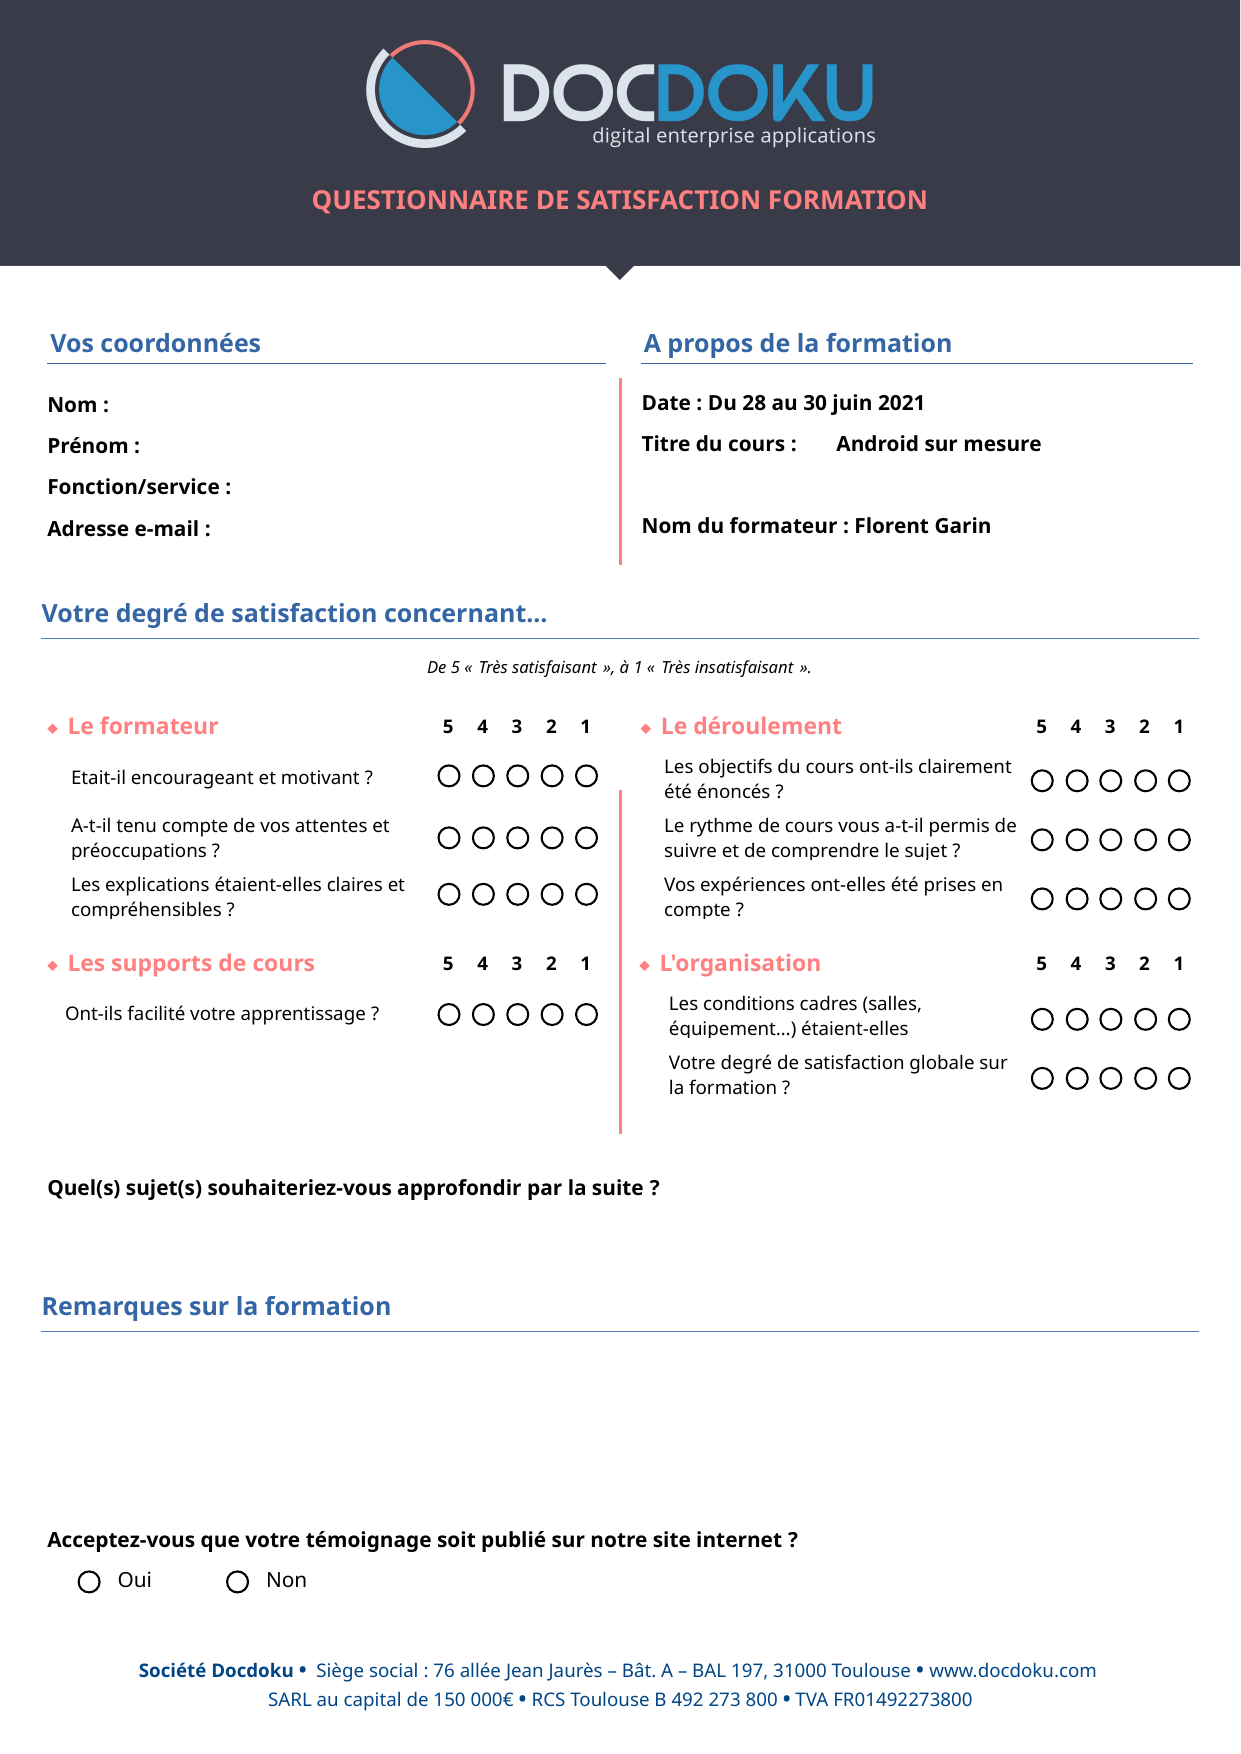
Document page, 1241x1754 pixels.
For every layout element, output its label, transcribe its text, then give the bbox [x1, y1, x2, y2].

picture [0, 0, 1241, 282]
table_cell [1059, 747, 1092, 806]
table_cell Nom du formateur : Florent Garin [636, 506, 1197, 547]
table_cell [568, 1042, 603, 1101]
table_cell [1024, 984, 1059, 1043]
table_header 2 [534, 705, 568, 747]
table_header 1 [1161, 941, 1196, 984]
table_cell A-t-il tenu compte de vos attentes et préoccupations ? [41, 806, 431, 865]
table_cell Titre du cours : [636, 423, 830, 464]
table_cell [568, 984, 603, 1042]
table_header 3 [500, 941, 534, 984]
table_header Le déroulement [635, 705, 1024, 747]
table_cell Les conditions cadres (salles, équipement…) étaient-elles adéquates ? [634, 984, 1024, 1043]
table_header 5 [431, 705, 465, 747]
table_cell [534, 806, 568, 865]
text SARL au capital de 150 000€ • RCS Toulouse B 492 273 800 • TVA FR01492273800 [41, 1684, 1199, 1712]
table_cell [500, 984, 534, 1042]
table_cell [1059, 984, 1093, 1043]
table_cell Prénom : [41, 425, 609, 467]
table_cell [1161, 865, 1196, 924]
table_cell [1128, 806, 1161, 865]
table_cell [431, 1042, 465, 1101]
table_header L'organisation [634, 941, 1024, 984]
table_header 3 [500, 705, 534, 747]
table_header Quel(s) sujet(s) souhaiteriez-vous approfondir par la suite ? [41, 1168, 1199, 1207]
table_cell [465, 1042, 499, 1101]
table_header 2 [1128, 705, 1161, 747]
table_cell [465, 865, 499, 924]
table_cell [431, 865, 465, 924]
table_cell Votre degré de satisfaction globale sur la formation ? [634, 1043, 1024, 1102]
table_cell [500, 806, 534, 865]
table_cell [500, 1042, 534, 1101]
table_header 4 [1059, 941, 1093, 984]
table_header 1 [568, 941, 603, 984]
table_header 2 [534, 941, 568, 984]
table_cell [465, 984, 499, 1042]
table_cell Les explications étaient-elles claires et compréhensibles ? [41, 865, 431, 924]
table_cell Etait-il encourageant et motivant ? [41, 747, 431, 806]
table_cell Le rythme de cours vous a-t-il permis de suivre et de comprendre le sujet ? [635, 806, 1024, 865]
table_header 5 [431, 941, 465, 984]
table_cell Oui [112, 1559, 213, 1604]
table_cell [1024, 747, 1059, 806]
table_cell [534, 1042, 568, 1101]
table_cell [1128, 1043, 1161, 1102]
table_cell [568, 865, 603, 924]
table_cell [65, 1559, 112, 1604]
table_header Nom : [41, 384, 609, 425]
table_cell [465, 806, 499, 865]
table_cell [431, 806, 465, 865]
table_cell [534, 984, 568, 1042]
table_cell [1093, 747, 1127, 806]
table_cell [431, 747, 465, 806]
table_cell [1128, 984, 1161, 1043]
table_cell [909, 1559, 1199, 1604]
table_cell [1059, 1043, 1093, 1102]
table_cell [568, 806, 603, 865]
table_cell Android sur mesure [830, 423, 1197, 506]
table_header 3 [1093, 941, 1127, 984]
table_cell [1161, 984, 1196, 1043]
text Votre degré de satisfaction concernant... [41, 596, 1199, 638]
table_cell [1024, 806, 1059, 865]
table_header Acceptez-vous que votre témoignage soit publié sur notre site internet ? [41, 1520, 1199, 1559]
table_cell [41, 1042, 431, 1101]
text De 5 « Très satisfaisant », à 1 « Très insatisfaisant ». [41, 656, 1199, 679]
text Remarques sur la formation [41, 1288, 1199, 1331]
table_cell Vos expériences ont-elles été prises en compte ? [635, 865, 1024, 924]
table_cell [465, 747, 499, 806]
table_cell [1059, 865, 1092, 924]
table_cell [1024, 865, 1059, 924]
table_cell [431, 984, 465, 1042]
table_header Le formateur [41, 705, 431, 747]
table_cell [636, 465, 830, 506]
table_cell Les objectifs du cours ont-ils clairement été énoncés ? [635, 747, 1024, 806]
table_header 2 [1128, 941, 1161, 984]
table_header 1 [568, 705, 603, 747]
table_header 3 [1093, 705, 1127, 747]
table_header 4 [465, 705, 499, 747]
table_header Date : Du 28 au 30 juin 2021 [636, 382, 1197, 423]
text Vos coordonnées [47, 323, 606, 363]
table_cell [1161, 747, 1196, 806]
table_header 4 [465, 941, 499, 984]
table_cell [1128, 747, 1161, 806]
table_header 5 [1024, 705, 1059, 747]
table_cell [1161, 1043, 1196, 1102]
table_cell Non [260, 1559, 909, 1604]
table_cell [534, 747, 568, 806]
table_cell [1161, 806, 1196, 865]
text Société Docdoku • Siège social : 76 allée Jean Jaurès – Bât. A – BAL 197, 31000 Toulouse • www.docdoku.com [41, 1656, 1199, 1684]
table_cell [1059, 806, 1092, 865]
table_cell Adresse e-mail : [41, 508, 609, 549]
table_cell [1093, 865, 1127, 924]
table_header 4 [1059, 705, 1092, 747]
table_cell [1024, 1043, 1059, 1102]
table_header 1 [1161, 705, 1196, 747]
table_cell Ont-ils facilité votre apprentissage ? [41, 984, 431, 1042]
table_cell [41, 1559, 65, 1604]
table_cell [1093, 806, 1127, 865]
table_cell Fonction/service : [41, 467, 609, 508]
table_header Les supports de cours [41, 941, 431, 984]
table_cell [568, 747, 603, 806]
table_cell [1093, 1043, 1127, 1102]
table_cell [41, 1208, 1199, 1254]
table_cell [1128, 865, 1161, 924]
table_header 5 [1024, 941, 1059, 984]
table_cell [500, 865, 534, 924]
text A propos de la formation [641, 323, 1193, 363]
table_cell [500, 747, 534, 806]
table_cell [1093, 984, 1127, 1043]
table_cell [213, 1559, 260, 1604]
table_cell [534, 865, 568, 924]
